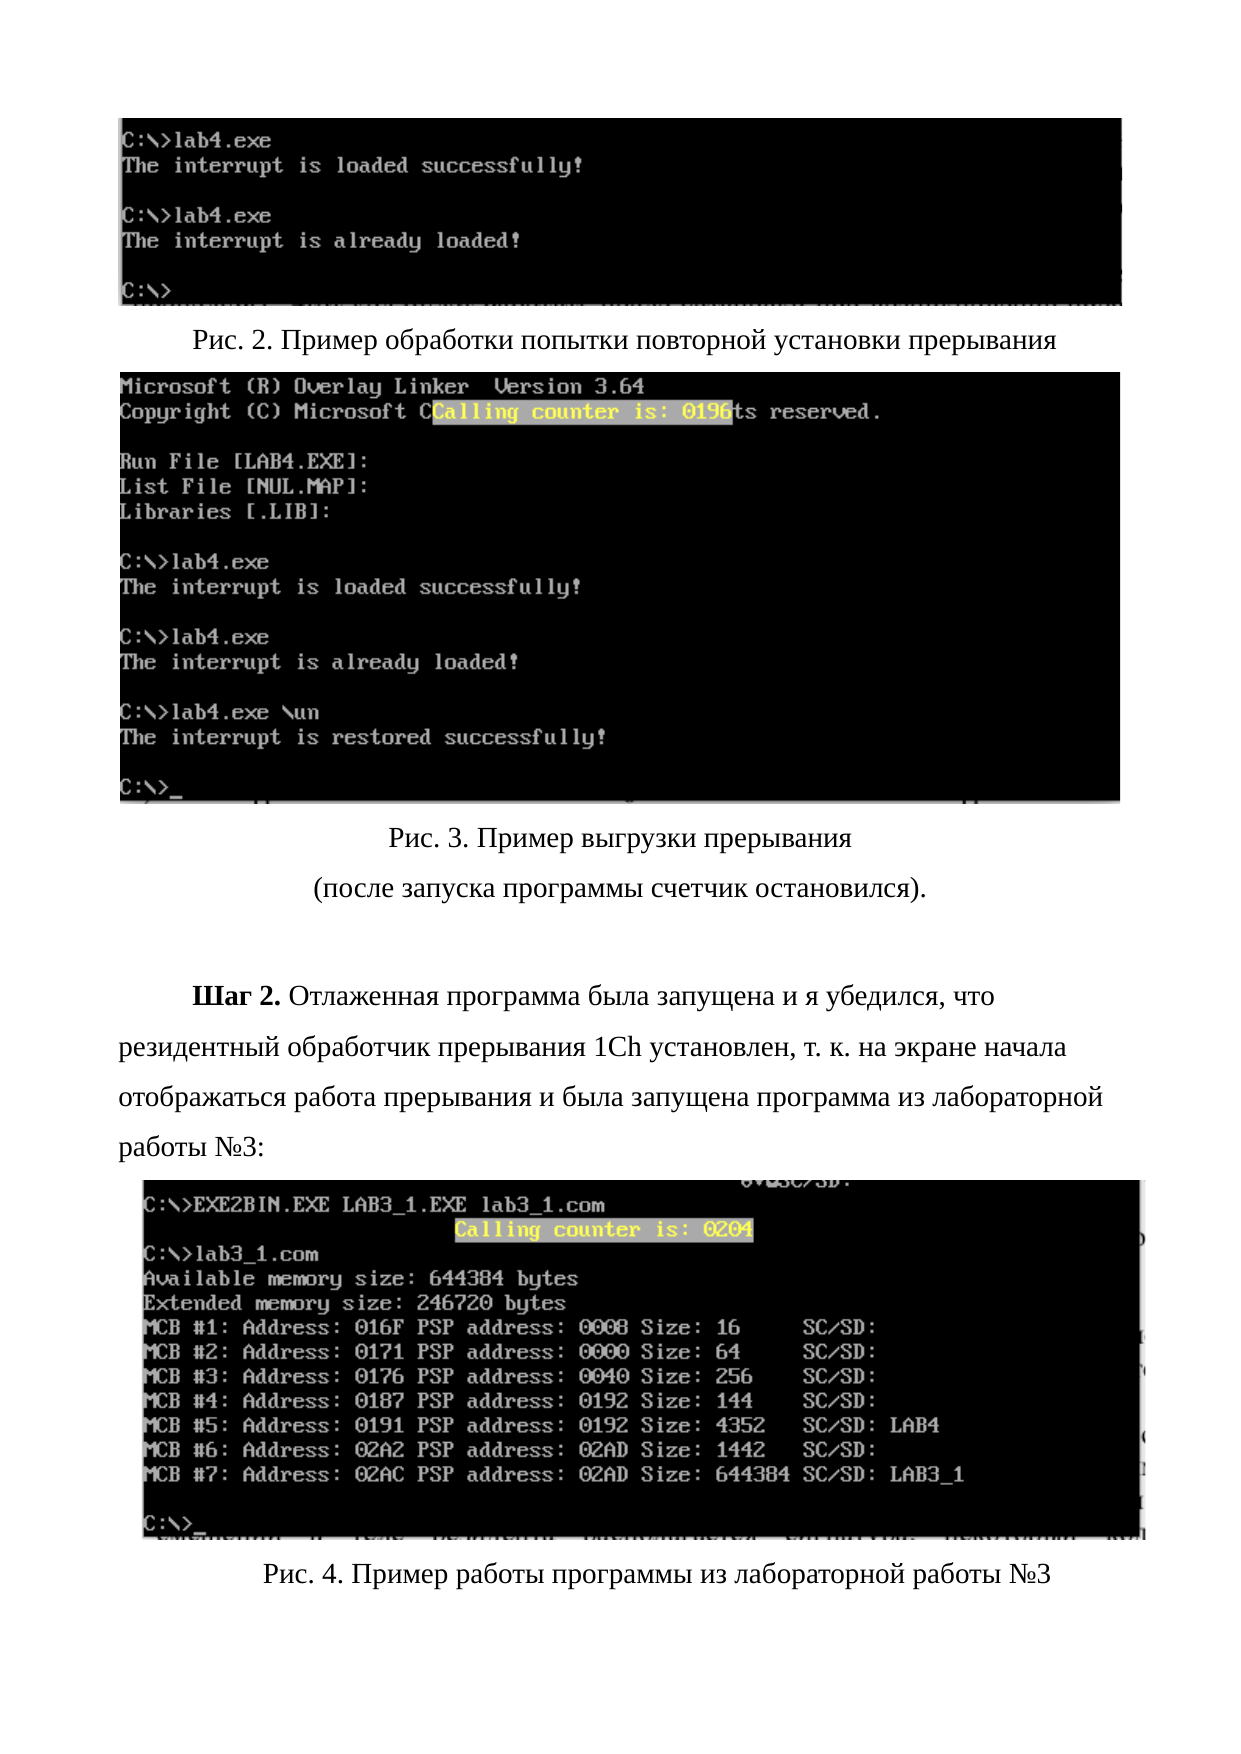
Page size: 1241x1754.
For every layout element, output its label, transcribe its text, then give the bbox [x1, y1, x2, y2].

text (после запуска программы счетчик остановился). [118, 871, 1122, 904]
text Рис. 3. Пример выгрузки прерывания [118, 372, 1122, 854]
text Шаг 2. Отлаженная программа была запущена и я убедился, что резидентный обработчик прерывания 1Ch установлен, т. к. на экране начала отображаться работа прерывания и была запущена программа из лабораторной работы №3: [118, 978, 1122, 1163]
text Рис. 4. Пример работы программы из лабораторной работы №3 [118, 1179, 1122, 1589]
picture [120, 372, 1121, 804]
text Рис. 2. Пример обработки попытки повторной установки прерывания [118, 306, 1122, 355]
picture [141, 1180, 1146, 1540]
picture [118, 118, 1123, 306]
